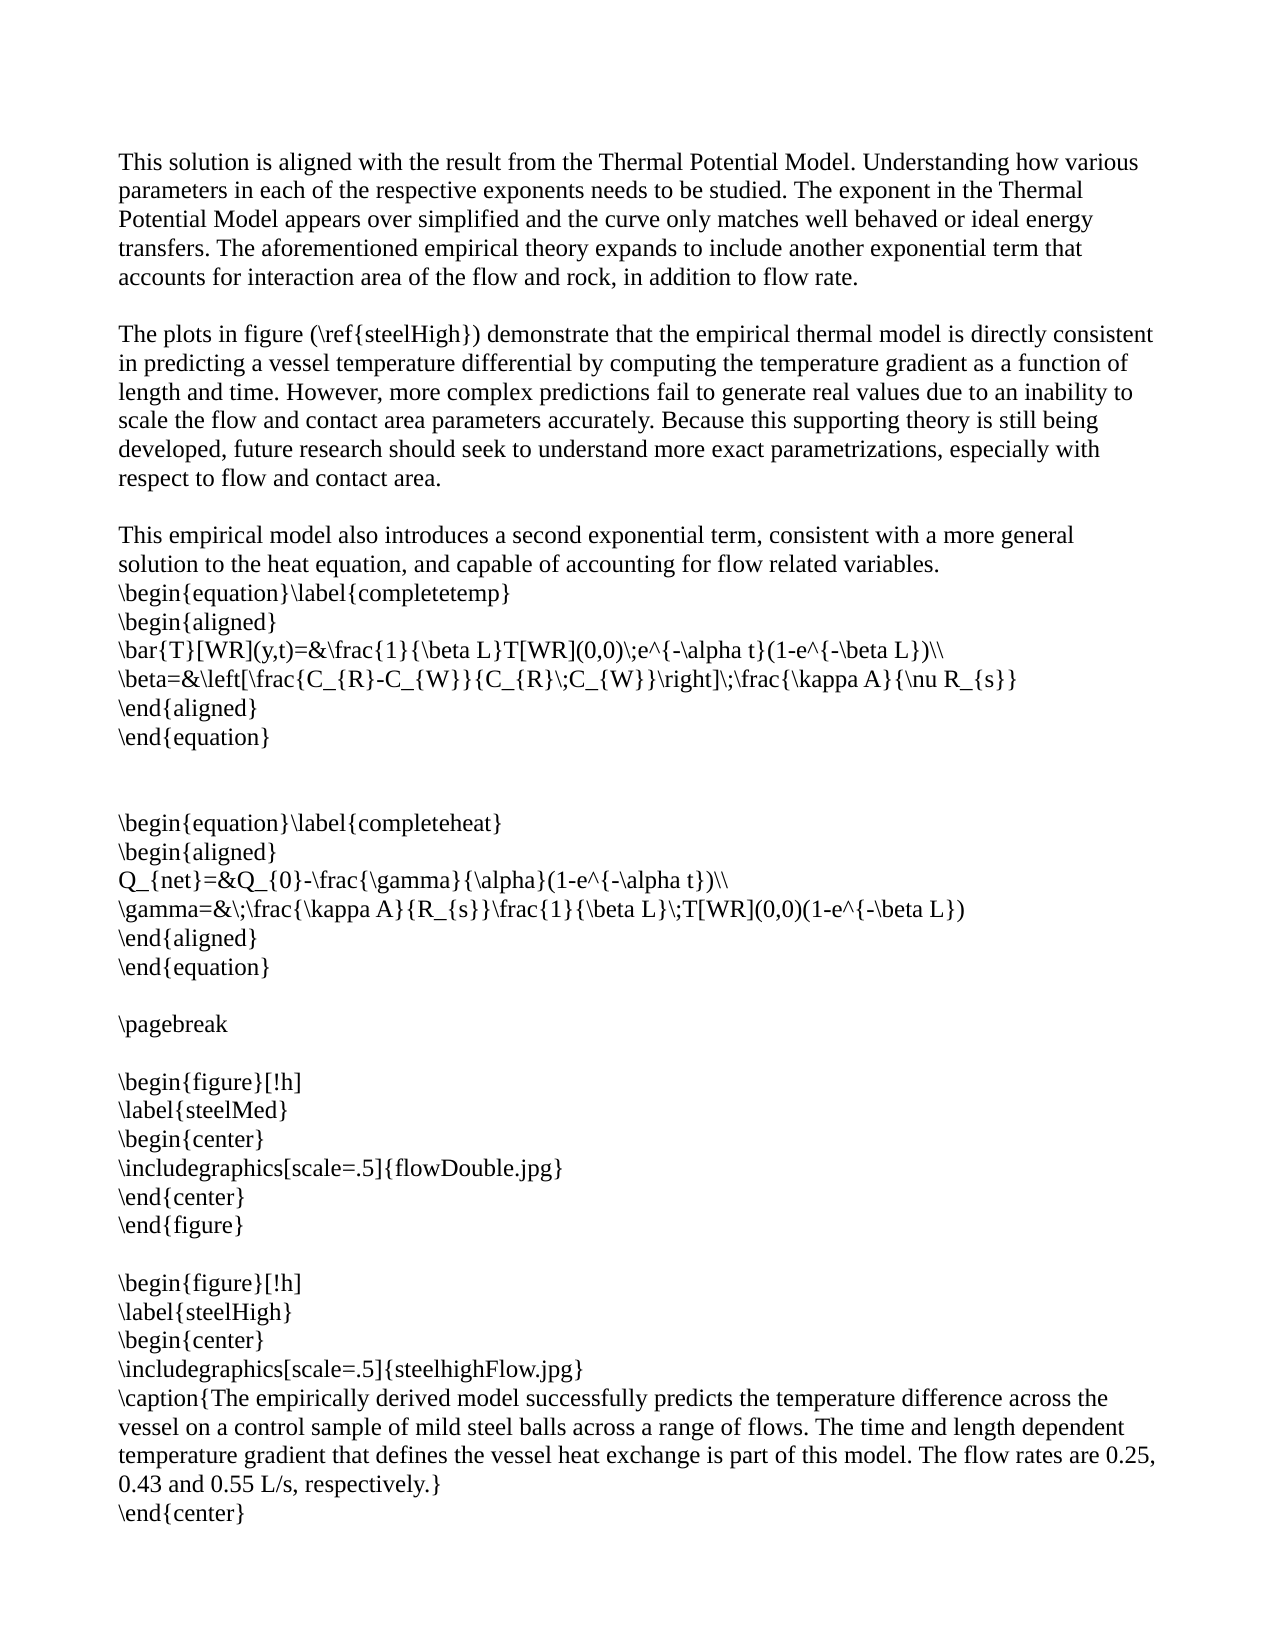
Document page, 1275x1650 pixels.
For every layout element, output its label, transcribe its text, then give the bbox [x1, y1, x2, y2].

text \begin{aligned} [118, 837, 1157, 866]
text \end{center} [118, 1182, 1157, 1211]
text This empirical model also introduces a second exponential term, consistent with a more general solution to the heat equation, and capable of accounting for flow related variables. [118, 521, 1157, 578]
text \begin{equation}\label{completetemp} [118, 578, 1157, 607]
text \end{figure} [118, 1211, 1157, 1239]
text \end{aligned} [118, 693, 1157, 722]
text \label{steelMed} [118, 1096, 1157, 1124]
text \begin{figure}[!h] [118, 1268, 1157, 1297]
text \begin{figure}[!h] [118, 1067, 1157, 1096]
text \end{aligned} [118, 923, 1157, 952]
text \begin{center} [118, 1124, 1157, 1153]
text \includegraphics[scale=.5]{steelhighFlow.jpg} [118, 1354, 1157, 1383]
text \bar{T}[WR](y,t)=&\frac{1}{\beta L}T[WR](0,0)\;e^{-\alpha t}(1-e^{-\beta L})\\ [118, 636, 1157, 664]
text \begin{equation}\label{completeheat} [118, 808, 1157, 837]
text \end{equation} [118, 722, 1157, 751]
text This solution is aligned with the result from the Thermal Potential Model. Understanding how various parameters in each of the respective exponents needs to be studied. The exponent in the Thermal Potential Model appears over simplified and the curve only matches well behaved or ideal energy transfers. The aforementioned empirical theory expands to include another exponential term that accounts for interaction area of the flow and rock, in addition to flow rate. [118, 147, 1157, 291]
text \pagebreak [118, 1009, 1157, 1038]
text Q_{net}=&Q_{0}-\frac{\gamma}{\alpha}(1-e^{-\alpha t})\\ [118, 866, 1157, 894]
text \caption{The empirically derived model successfully predicts the temperature difference across the vessel on a control sample of mild steel balls across a range of flows. The time and length dependent temperature gradient that defines the vessel heat exchange is part of this model. The flow rates are 0.25, 0.43 and 0.55 L/s, respectively.} [118, 1383, 1157, 1498]
text \label{steelHigh} [118, 1297, 1157, 1326]
text \begin{aligned} [118, 607, 1157, 636]
text \end{equation} [118, 952, 1157, 981]
text \begin{center} [118, 1326, 1157, 1354]
text \gamma=&\;\frac{\kappa A}{R_{s}}\frac{1}{\beta L}\;T[WR](0,0)(1-e^{-\beta L}) [118, 894, 1157, 923]
text \includegraphics[scale=.5]{flowDouble.jpg} [118, 1153, 1157, 1182]
text The plots in figure (\ref{steelHigh}) demonstrate that the empirical thermal model is directly consistent in predicting a vessel temperature differential by computing the temperature gradient as a function of length and time. However, more complex predictions fail to generate real values due to an inability to scale the flow and contact area parameters accurately. Because this supporting theory is still being developed, future research should seek to understand more exact parametrizations, especially with respect to flow and contact area. [118, 319, 1157, 492]
text \beta=&\left[\frac{C_{R}-C_{W}}{C_{R}\;C_{W}}\right]\;\frac{\kappa A}{\nu R_{s}} [118, 664, 1157, 693]
text \end{center} [118, 1498, 1157, 1527]
